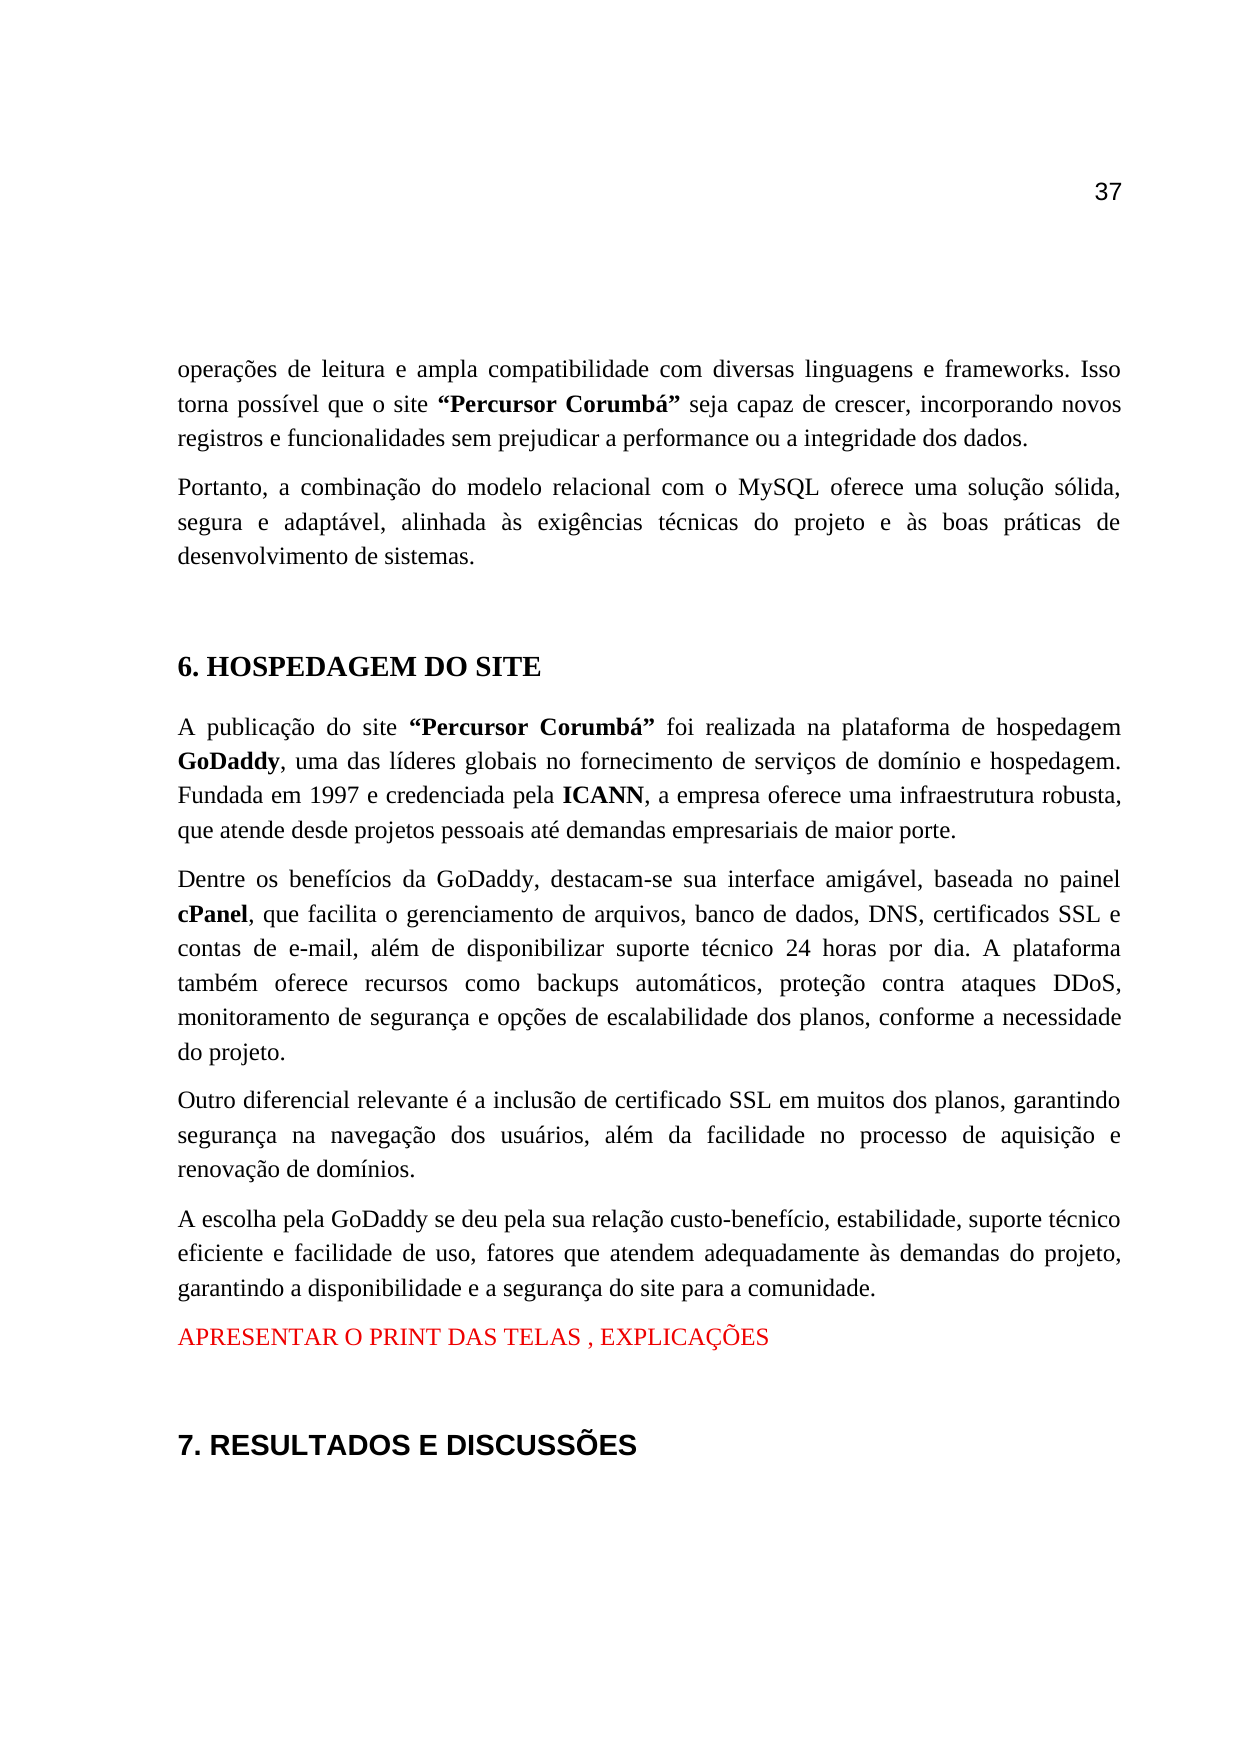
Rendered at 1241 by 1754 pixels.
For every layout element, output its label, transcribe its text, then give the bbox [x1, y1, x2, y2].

text Outro diferencial relevante é a inclusão de certificado SSL em muitos dos planos, garantindo segurança na navegação dos usuários, além da facilidade no processo de aquisição e renovação de domínios. [177, 1086, 1122, 1183]
subtitle 6. HOSPEDAGEM DO SITE [177, 649, 1122, 682]
subtitle 7. RESULTADOS E DISCUSSÕES [177, 1428, 1122, 1461]
text operações de leitura e ampla compatibilidade com diversas linguagens e frameworks. Isso torna possível que o site “Percursor Corumbá” seja capaz de crescer, incorporando novos registros e funcionalidades sem prejudicar a performance ou a integridade dos dados. [177, 354, 1122, 452]
text APRESENTAR O PRINT DAS TELAS , EXPLICAÇÕES [177, 1322, 1110, 1350]
text A escolha pela GoDaddy se deu pela sua relação custo-benefício, estabilidade, suporte técnico eficiente e facilidade de uso, fatores que atendem adequadamente às demandas do projeto, garantindo a disponibilidade e a segurança do site para a comunidade. [177, 1204, 1122, 1301]
text A publicação do site “Percursor Corumbá” foi realizada na plataforma de hospedagem GoDaddy, uma das líderes globais no fornecimento de serviços de domínio e hospedagem. Fundada em 1997 e credenciada pela ICANN, a empresa oferece uma infraestrutura robusta, que atende desde projetos pessoais até demandas empresariais de maior porte. [177, 712, 1122, 844]
text Dentre os benefícios da GoDaddy, destacam-se sua interface amigável, baseada no painel cPanel, que facilita o gerenciamento de arquivos, banco de dados, DNS, certificados SSL e contas de e-mail, além de disponibilizar suporte técnico 24 horas por dia. A plataforma também oferece recursos como backups automáticos, proteção contra ataques DDoS, monitoramento de segurança e opções de escalabilidade dos planos, conforme a necessidade do projeto. [177, 864, 1122, 1065]
text Portanto, a combinação do modelo relacional com o MySQL oferece uma solução sólida, segura e adaptável, alinhada às exigências técnicas do projeto e às boas práticas de desenvolvimento de sistemas. [177, 472, 1122, 570]
